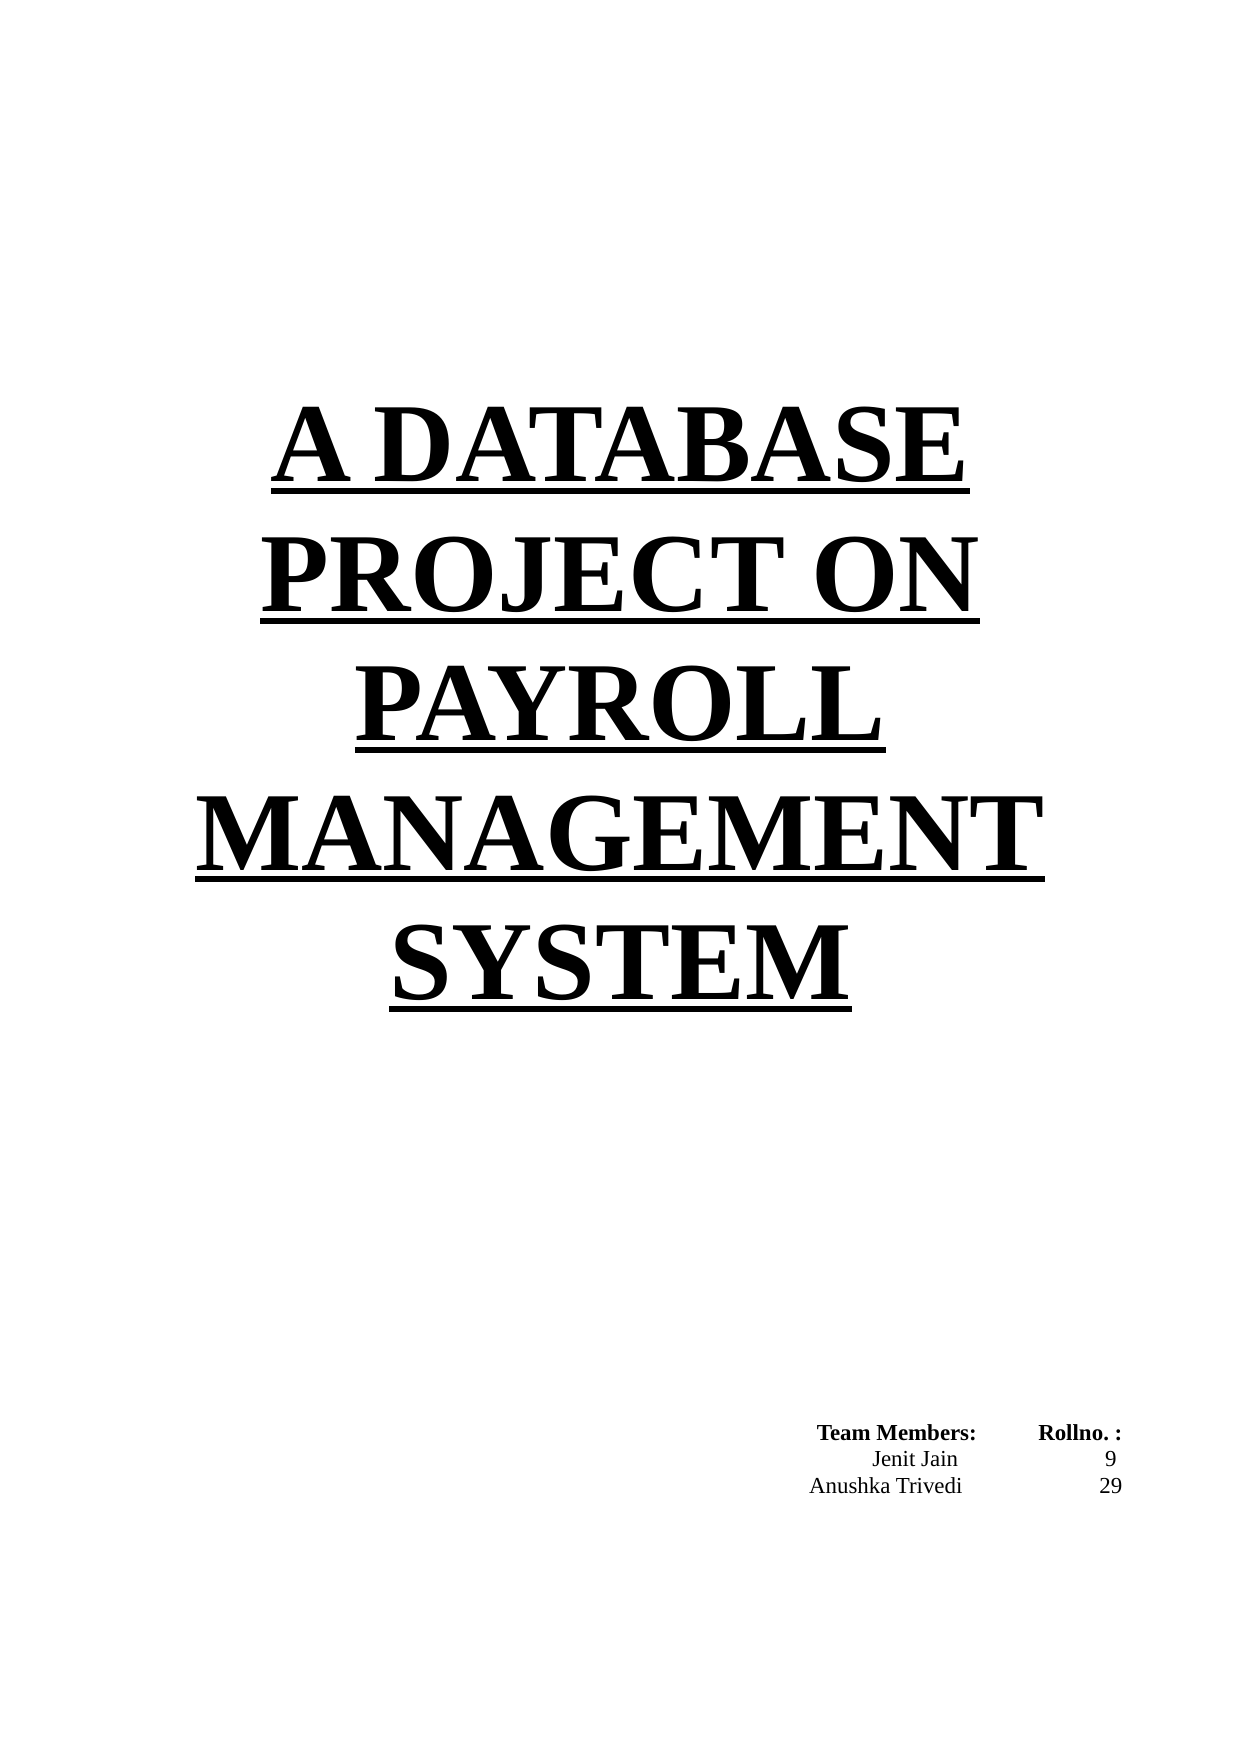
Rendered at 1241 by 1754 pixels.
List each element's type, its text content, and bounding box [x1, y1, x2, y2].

text Anushka Trivedi 29 [118, 1472, 1122, 1498]
text Jenit Jain 9 [118, 1445, 1122, 1472]
text Team Members: Rollno. : [118, 1419, 1122, 1445]
text A DATABASE PROJECT ON PAYROLL MANAGEMENT SYSTEM [118, 377, 1122, 1024]
